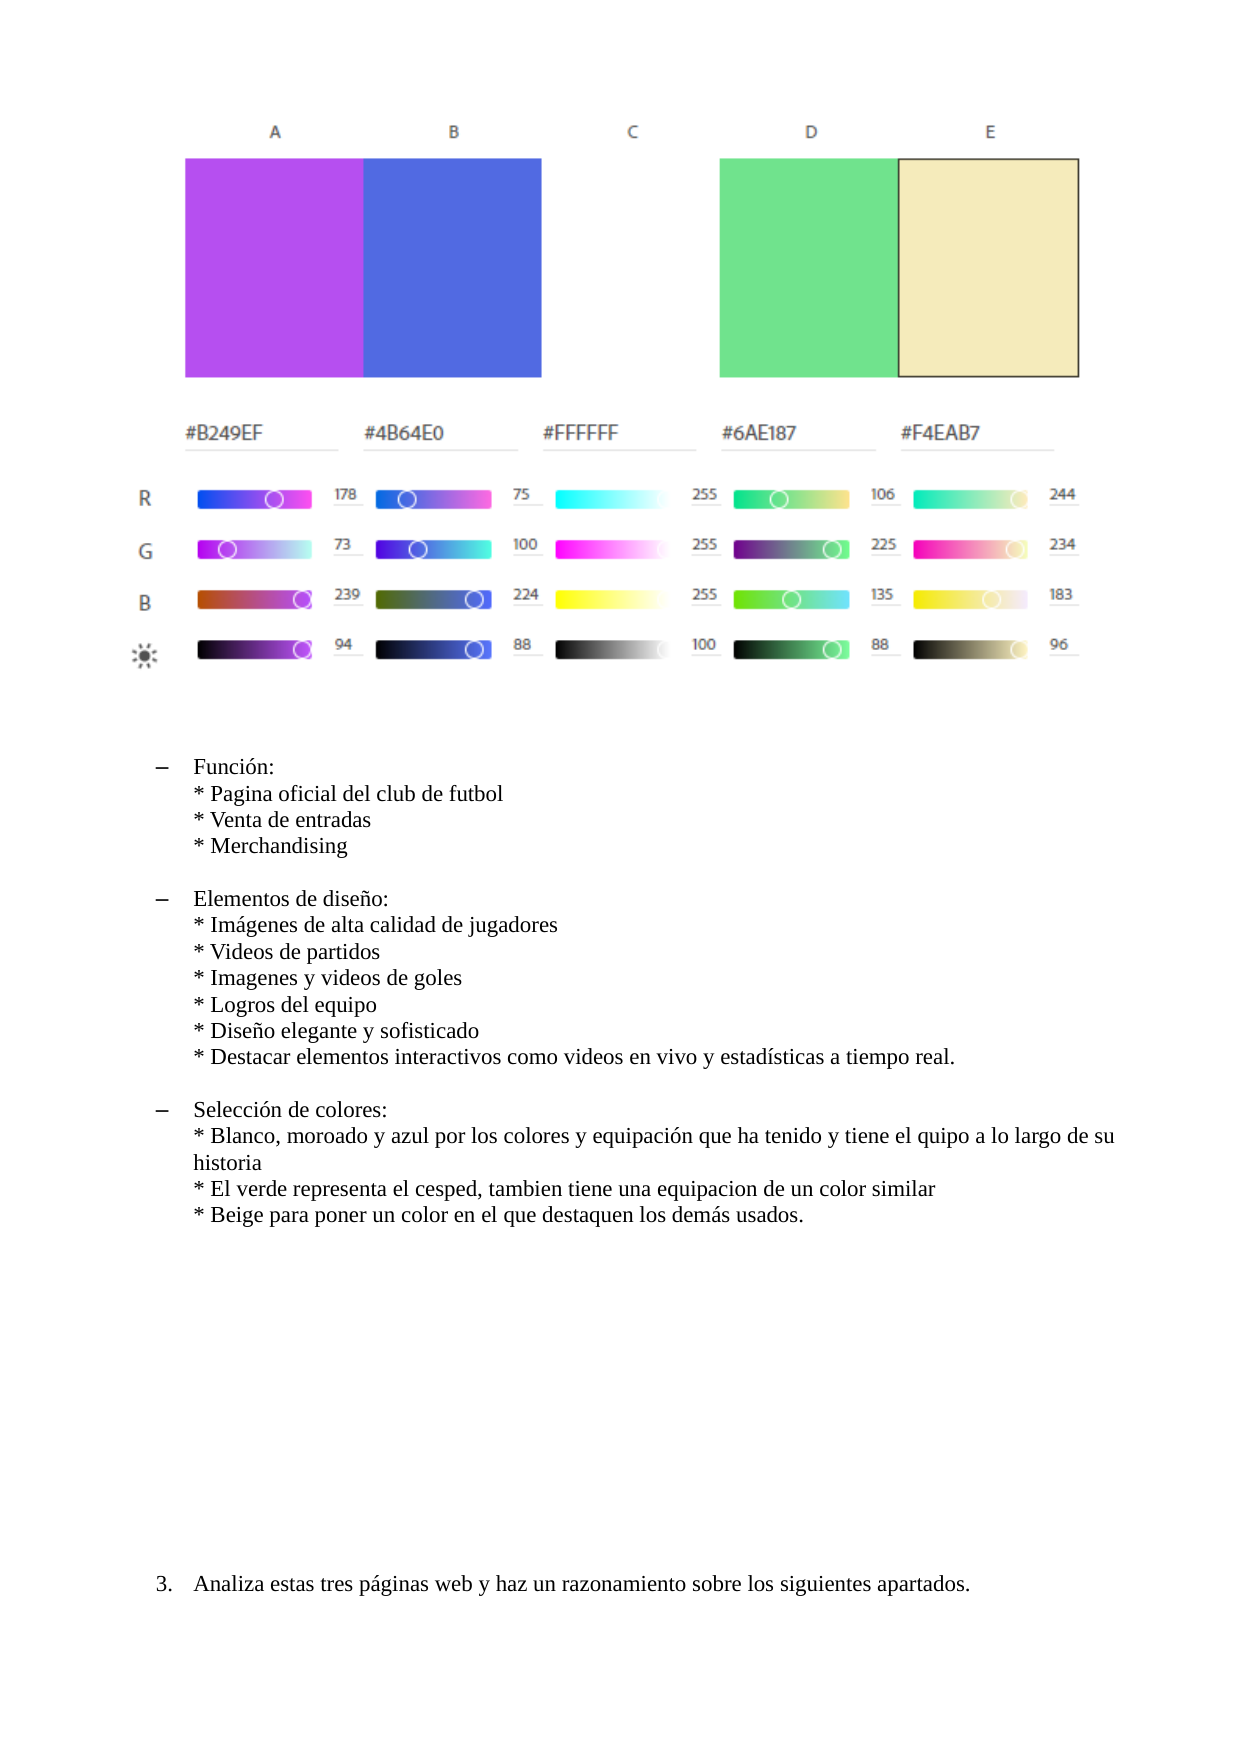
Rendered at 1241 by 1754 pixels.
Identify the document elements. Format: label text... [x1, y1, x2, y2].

list * Beige para poner un color en el que destaquen los demás usados. [156, 1201, 1122, 1228]
list * Videos de partidos [156, 938, 1122, 964]
list * Venta de entradas [156, 806, 1122, 832]
list * El verde representa el cesped, tambien tiene una equipacion de un color similar [156, 1175, 1122, 1201]
list * Diseño elegante y sofisticado [156, 1017, 1122, 1043]
picture [123, 118, 1117, 675]
list * Pagina oficial del club de futbol [156, 780, 1122, 806]
list * Logros del equipo [156, 991, 1122, 1017]
list * Blanco, moroado y azul por los colores y equipación que ha tenido y tiene el quipo a lo largo de su historia [156, 1122, 1122, 1175]
list * Imagenes y videos de goles [156, 964, 1122, 991]
list Analiza estas tres páginas web y haz un razonamiento sobre los siguientes apartados. [156, 1570, 1122, 1597]
list Elementos de diseño: [156, 885, 1122, 912]
list * Imágenes de alta calidad de jugadores [156, 912, 1122, 938]
list * Merchandising [156, 832, 1122, 859]
list Selección de colores: [156, 1096, 1122, 1122]
list Función: [156, 753, 1122, 780]
list * Destacar elementos interactivos como videos en vivo y estadísticas a tiempo real. [156, 1043, 1122, 1070]
